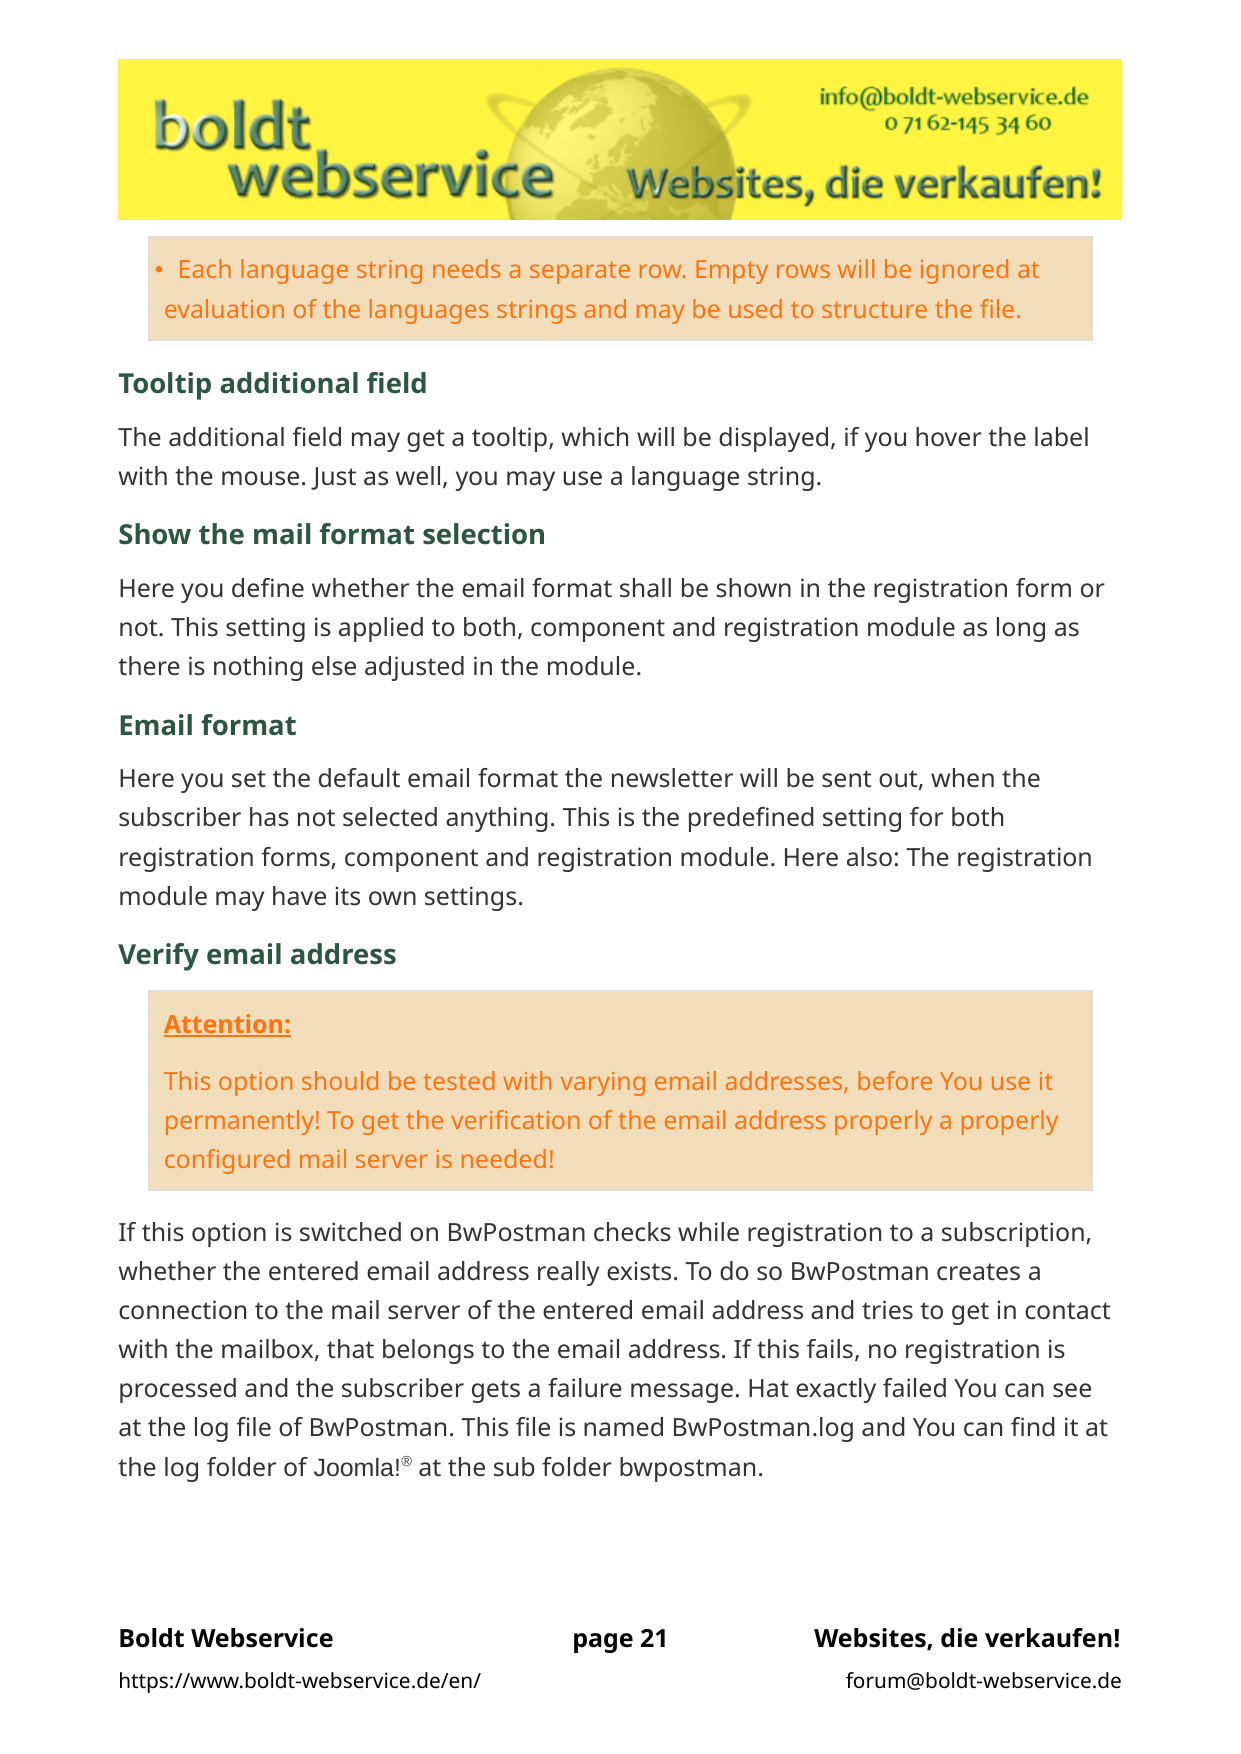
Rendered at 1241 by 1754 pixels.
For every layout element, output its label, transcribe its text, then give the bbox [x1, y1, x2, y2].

list Each language string needs a separate row. Empty rows will be ignored at evaluation of the languages strings and may be used to structure the file. [149, 237, 1092, 340]
subtitle Verify email address [118, 935, 1122, 973]
text Attention: [149, 991, 1092, 1040]
text Here you set the default email format the newsletter will be sent out, when the subscriber has not selected anything. This is the predefined setting for both registration forms, component and registration module. Here also: The registration module may have its own settings. [118, 761, 1122, 912]
picture [118, 59, 1123, 220]
subtitle Tooltip additional field [118, 364, 1122, 401]
text If this option is switched on BwPostman checks while registration to a subscription, whether the entered email address really exists. To do so BwPostman creates a connection to the mail server of the entered email address and tries to get in contact with the mailbox, that belongs to the email address. If this fails, no registration is processed and the subscriber gets a failure message. Hat exactly failed You can see at the log file of BwPostman. This file is named BwPostman.log and You can find it at the log folder of Joomla!® at the sub folder bwpostman. [118, 1214, 1122, 1483]
text The additional field may get a tooltip, which will be displayed, if you hover the label with the mouse. Just as well, you may use a language string. [118, 419, 1122, 492]
text This option should be tested with varying email addresses, before You use it permanently! To get the verification of the email address properly a properly configured mail server is needed! [149, 1047, 1092, 1190]
subtitle Email format [118, 706, 1122, 743]
subtitle Show the mail format selection [118, 515, 1122, 553]
text Here you define whether the email format shall be shown in the registration form or not. This setting is applied to both, component and registration module as long as there is nothing else adjusted in the module. [118, 570, 1122, 683]
